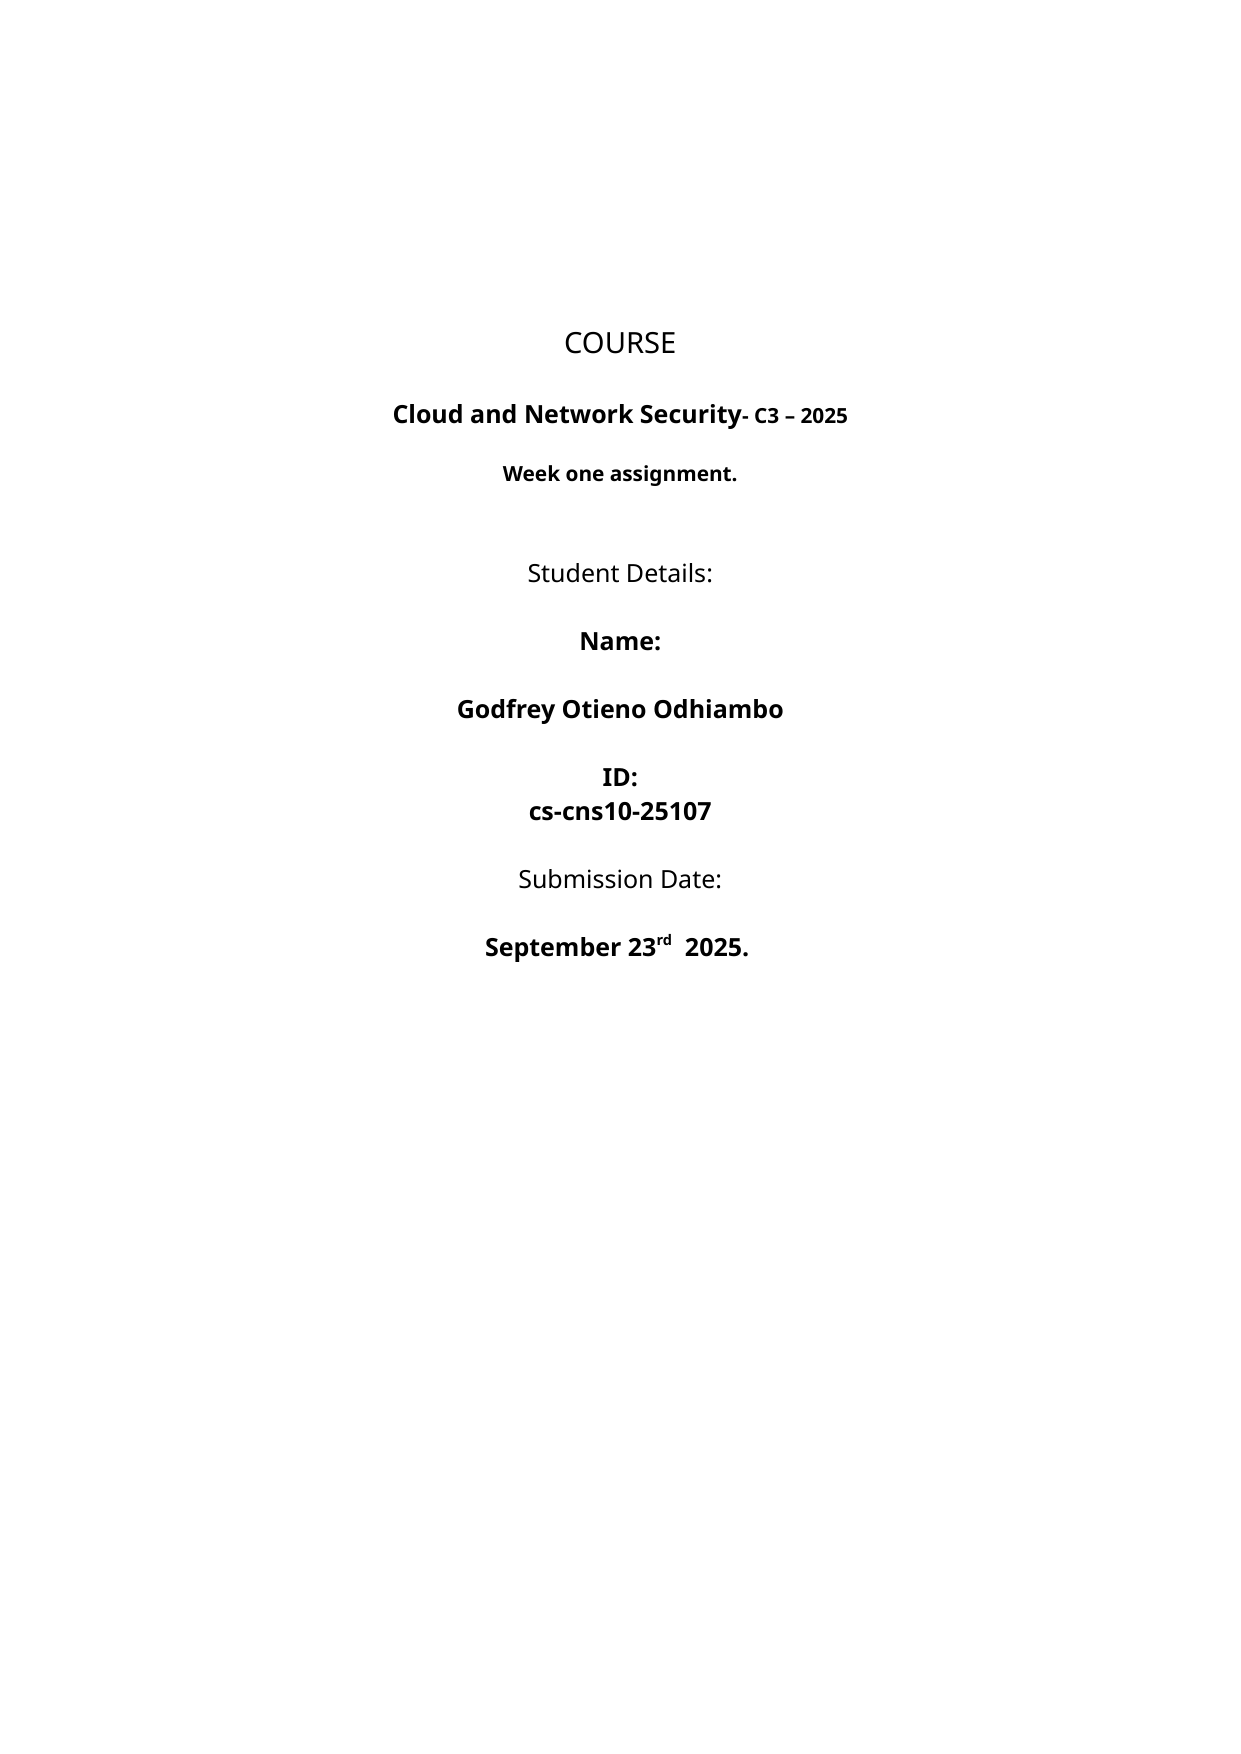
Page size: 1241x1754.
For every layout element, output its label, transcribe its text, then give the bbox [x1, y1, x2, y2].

text ID: [118, 760, 1122, 794]
text cs-cns10-25107 [118, 794, 1122, 828]
text September 23rd 2025. [118, 930, 1122, 964]
text Submission Date: [118, 862, 1122, 896]
text Name: [118, 623, 1122, 657]
text COURSE [118, 322, 1122, 362]
text Week one assignment. [118, 459, 1122, 487]
text Godfrey Otieno Odhiambo [118, 692, 1122, 726]
text Cloud and Network Security- C3 – 2025 [118, 396, 1122, 430]
text Student Details: [118, 555, 1122, 589]
